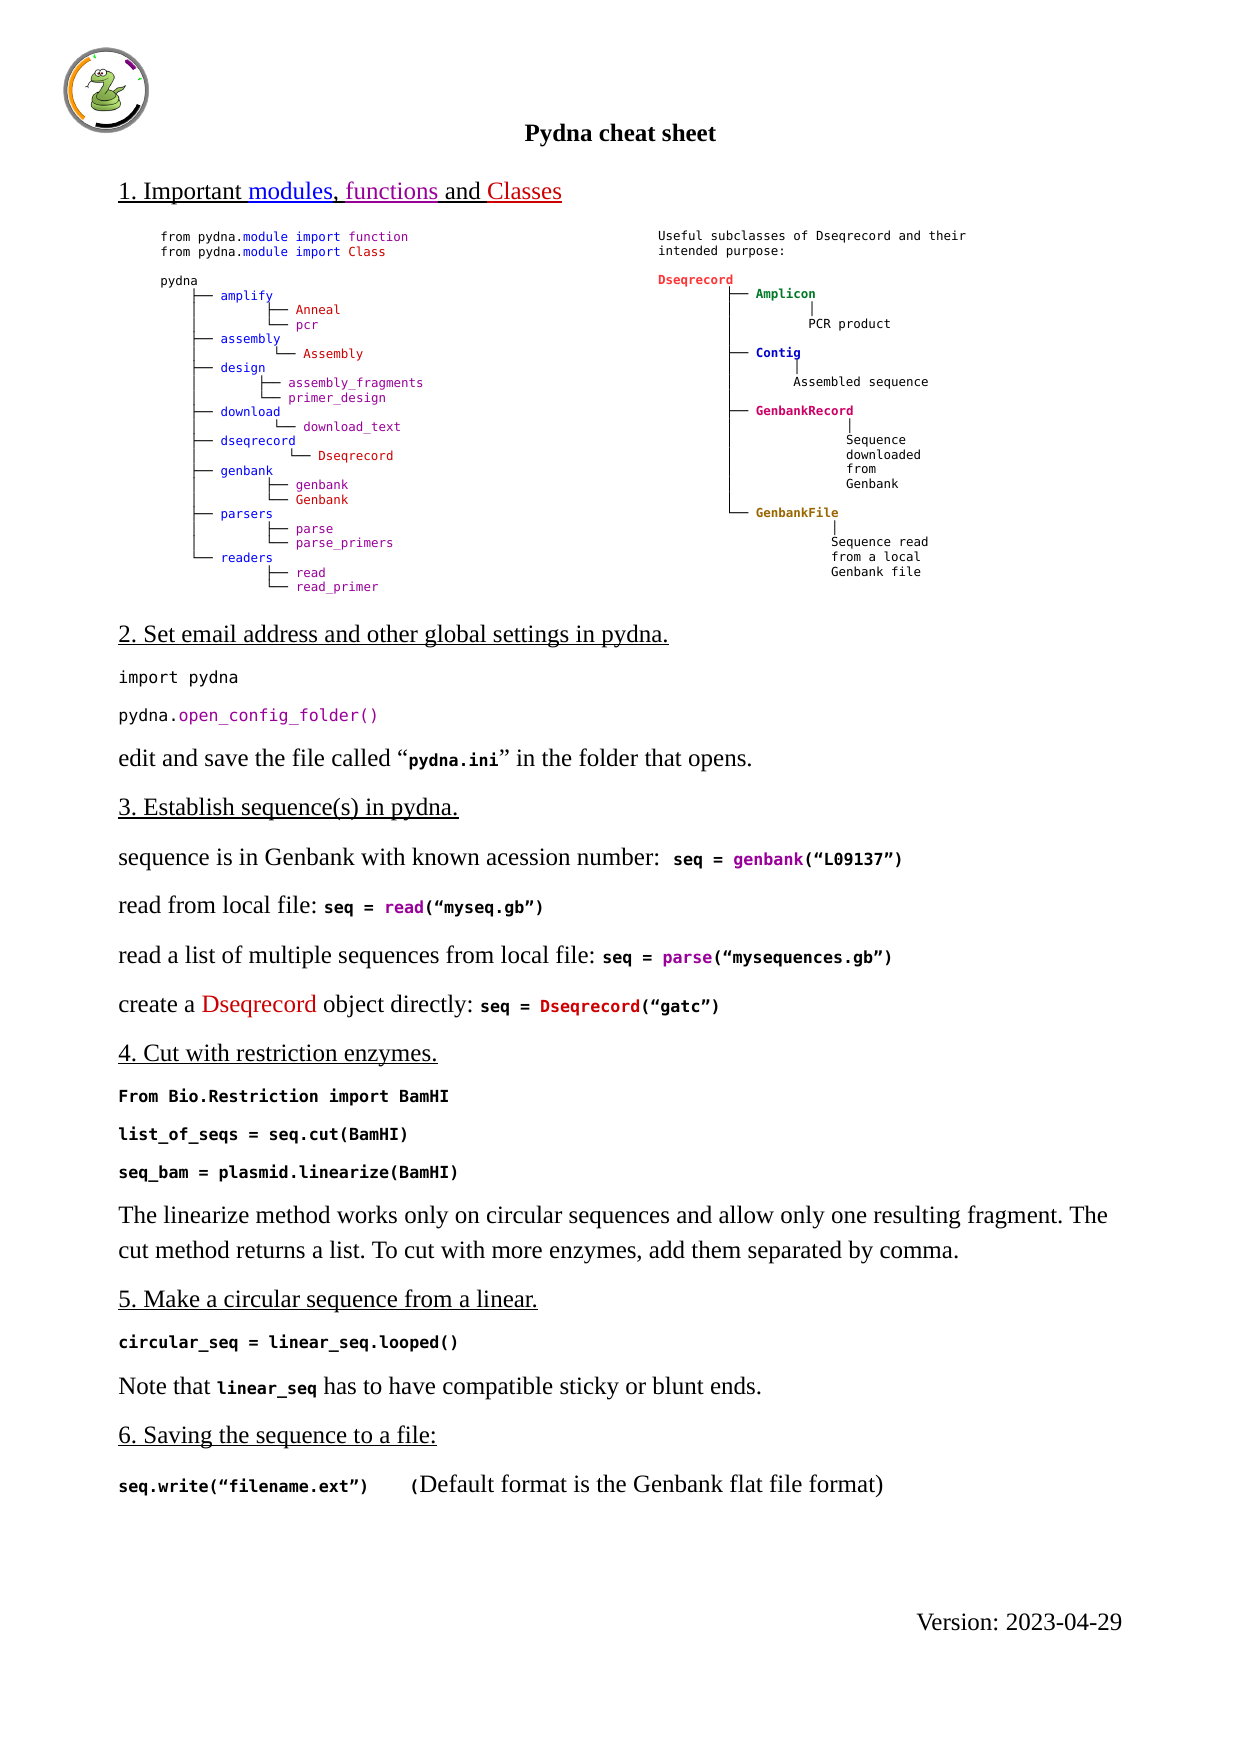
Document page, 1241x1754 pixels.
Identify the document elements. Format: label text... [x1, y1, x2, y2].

text read a list of multiple sequences from local file: seq = parse(“mysequences.gb”) [118, 940, 1122, 968]
text circular_seq = linear_seq.looped() [118, 1333, 1122, 1352]
text From Bio.Restriction import BamHI [118, 1087, 1122, 1106]
text create a Dseqrecord object directly: seq = Dseqrecord(“gatc”) [118, 989, 1122, 1017]
text import pydna [118, 668, 1122, 687]
text 1. Important modules, functions and Classes [118, 176, 1122, 205]
text read from local file: seq = read(“myseq.gb”) [118, 891, 1122, 919]
text sequence is in Genbank with known acession number: seq = genbank(“L09137”) [118, 842, 1122, 870]
text The linearize method works only on circular sequences and allow only one resulting fragment. The cut method returns a list. To cut with more enzymes, add them separated by comma. [118, 1200, 1122, 1263]
text Note that linear_seq has to have compatible sticky or blunt ends. [118, 1371, 1122, 1399]
text edit and save the file called “pydna.ini” in the folder that opens. [118, 743, 1122, 772]
text list_of_seqs = seq.cut(BamHI) [118, 1125, 1122, 1144]
text 3. Establish sequence(s) in pydna. [118, 792, 1122, 821]
text 5. Make a circular sequence from a linear. [118, 1284, 1122, 1313]
text 2. Set email address and other global settings in pydna. [118, 619, 1122, 647]
text 6. Saving the sequence to a file: [118, 1420, 1122, 1448]
text 4. Cut with restriction enzymes. [118, 1038, 1122, 1067]
picture [62, 47, 150, 134]
text seq_bam = plasmid.linearize(BamHI) [118, 1162, 1122, 1182]
text pydna.open_config_folder() [118, 706, 1122, 725]
text seq.write(“filename.ext”) (Default format is the Genbank flat file format) [118, 1469, 1122, 1498]
